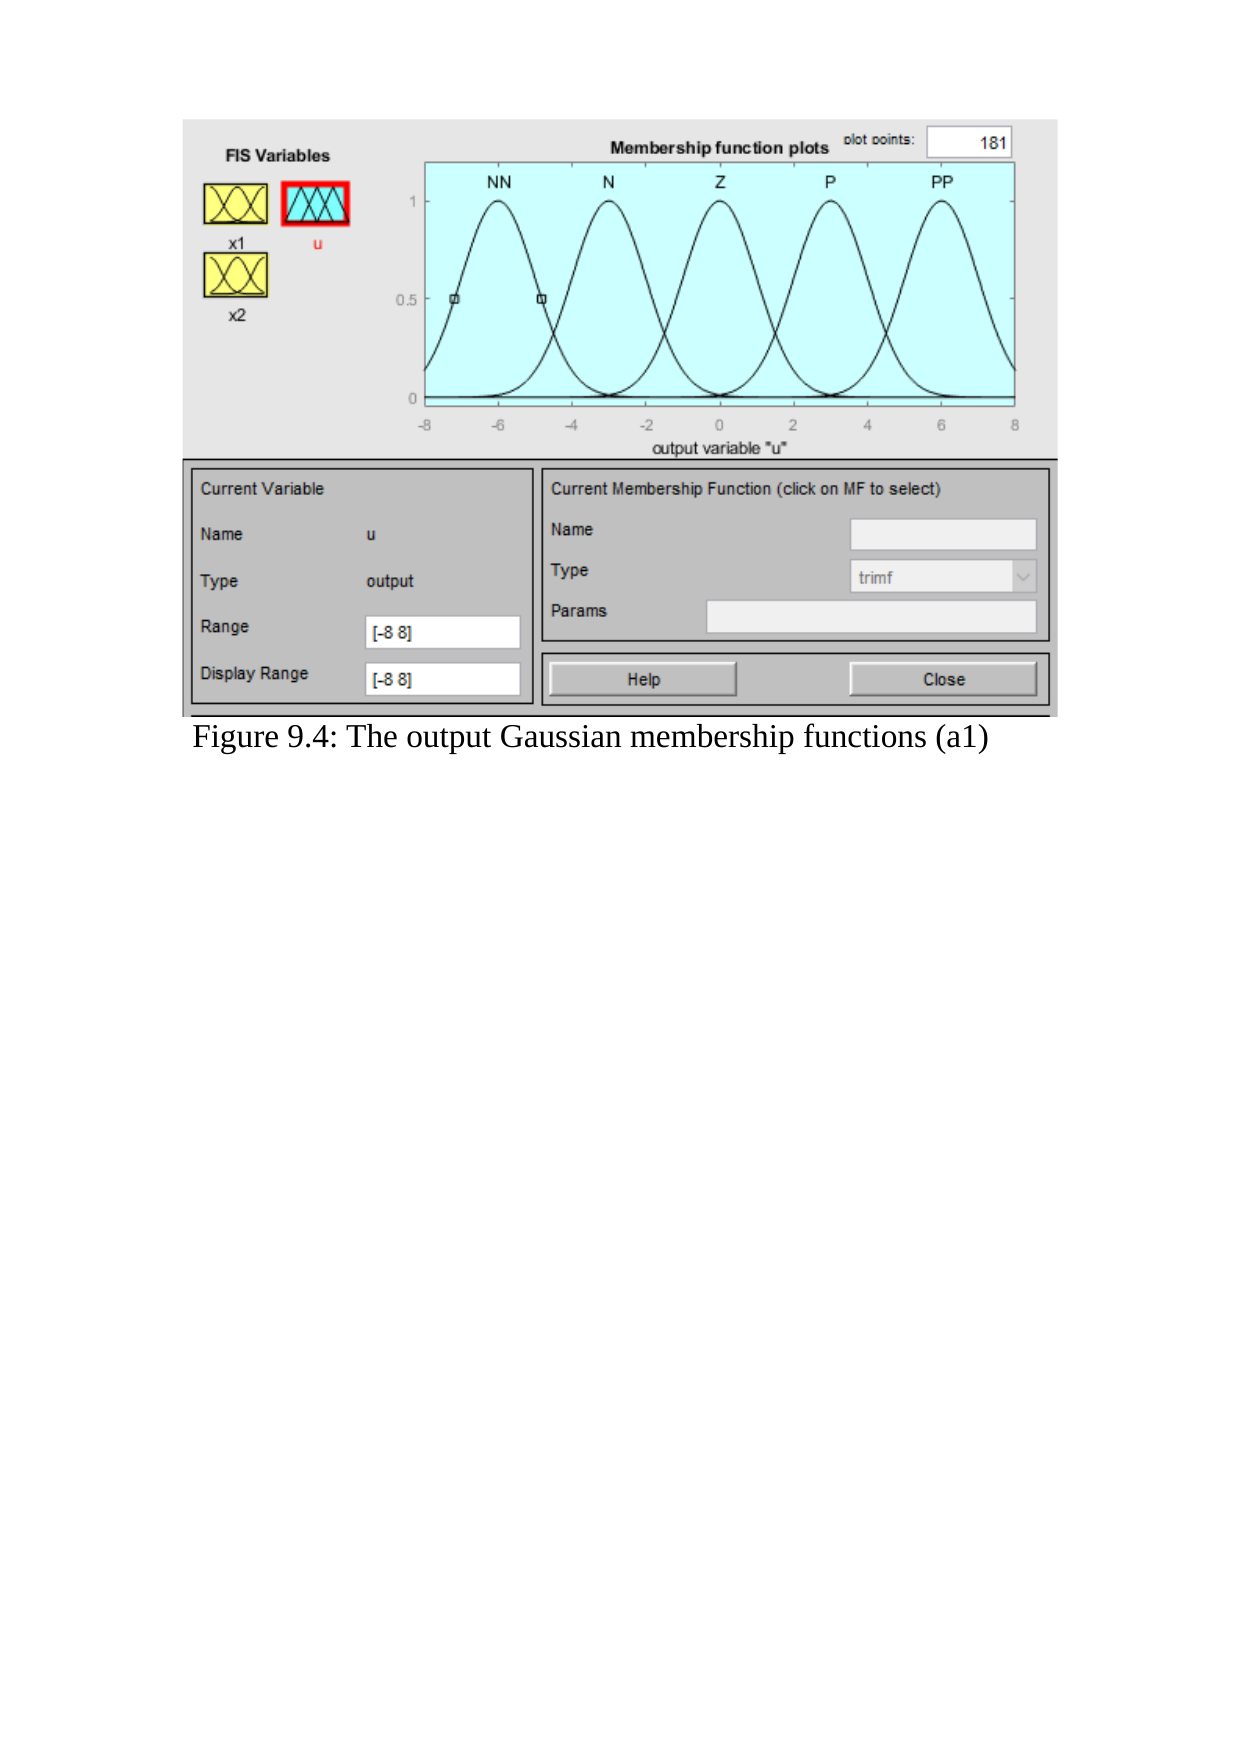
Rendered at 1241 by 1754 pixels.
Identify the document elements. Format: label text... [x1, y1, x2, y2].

picture [182, 118, 1058, 717]
text Figure 9.4: The output Gaussian membership functions (a1) [118, 118, 1122, 755]
